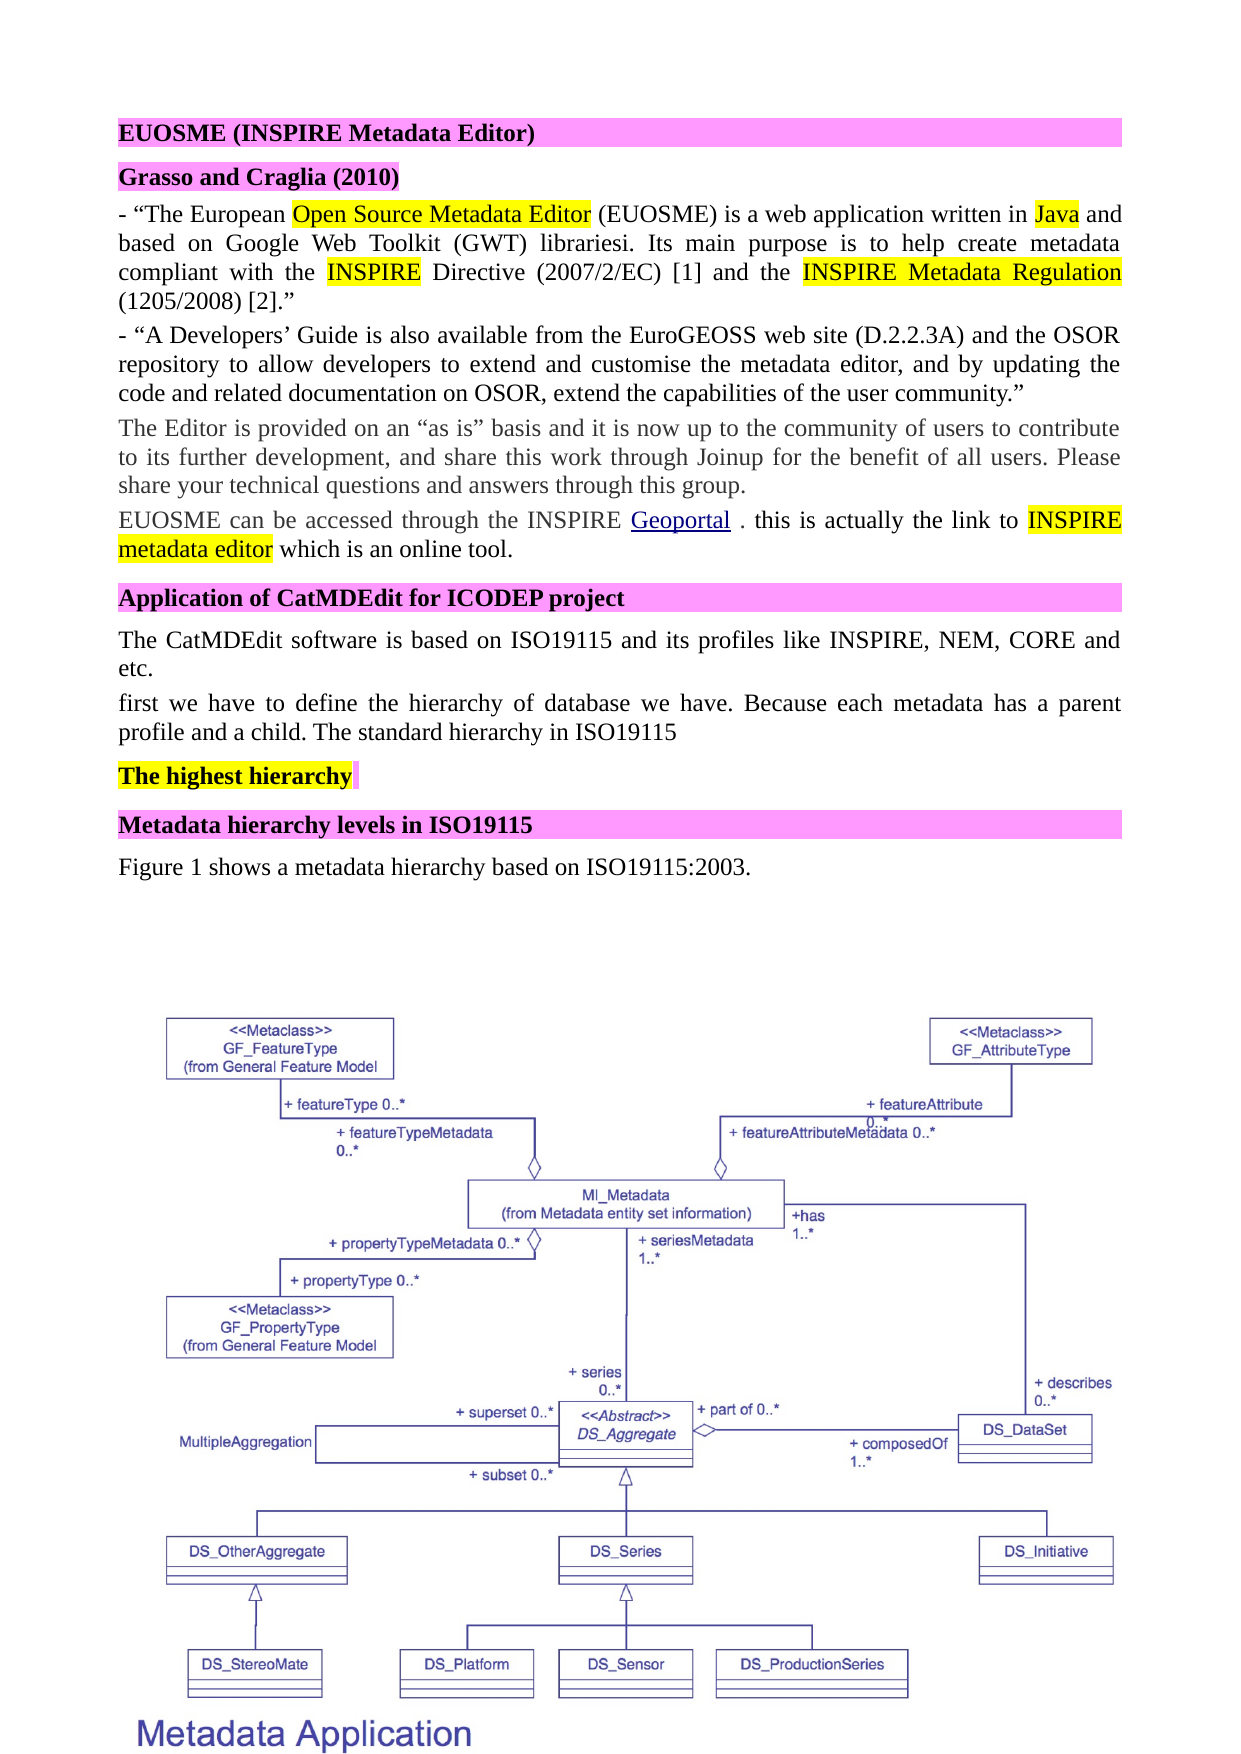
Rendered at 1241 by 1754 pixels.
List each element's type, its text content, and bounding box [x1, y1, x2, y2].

subtitle Application of CatMDEdit for ICODEP project [118, 583, 1122, 612]
text first we have to define the hierarchy of database we have. Because each metadata has a parent profile and a child. The standard hierarchy in ISO19115 [118, 688, 1122, 746]
text The Editor is provided on an “as is” basis and it is now up to the community of users to contribute to its further development, and share this work through Joinup for the benefit of all users. Please share your technical questions and answers through this group. [118, 413, 1122, 499]
subtitle EUOSME (INSPIRE Metadata Editor) [118, 118, 1122, 147]
text - “The European Open Source Metadata Editor (EUOSME) is a web application written in Java and based on Google Web Toolkit (GWT) librariesi. Its main purpose is to help create metadata compliant with the INSPIRE Directive (2007/2/EC) [1] and the INSPIRE Metadata Regulation (1205/2008) [2].” [118, 199, 1122, 314]
text Figure 1 shows a metadata hierarchy based on ISO19115:2003. [118, 852, 1122, 880]
subtitle [359, 761, 1122, 789]
text The CatMDEdit software is based on ISO19115 and its profiles like INSPIRE, NEM, CORE and etc. [118, 625, 1122, 682]
subtitle Metadata hierarchy levels in ISO19115 [118, 810, 1122, 839]
subtitle The highest hierarchy [118, 761, 353, 789]
subtitle Grasso and Craglia (2010) [399, 162, 1122, 191]
picture [118, 986, 1123, 1754]
text EUOSME can be accessed through the INSPIRE Geoportal . this is actually the link to INSPIRE metadata editor which is an online tool. [118, 505, 1122, 563]
text - “A Developers’ Guide is also available from the EuroGEOSS web site (D.2.2.3A) and the OSOR repository to allow developers to extend and customise the metadata editor, and by updating the code and related documentation on OSOR, extend the capabilities of the user community.” [118, 321, 1122, 407]
